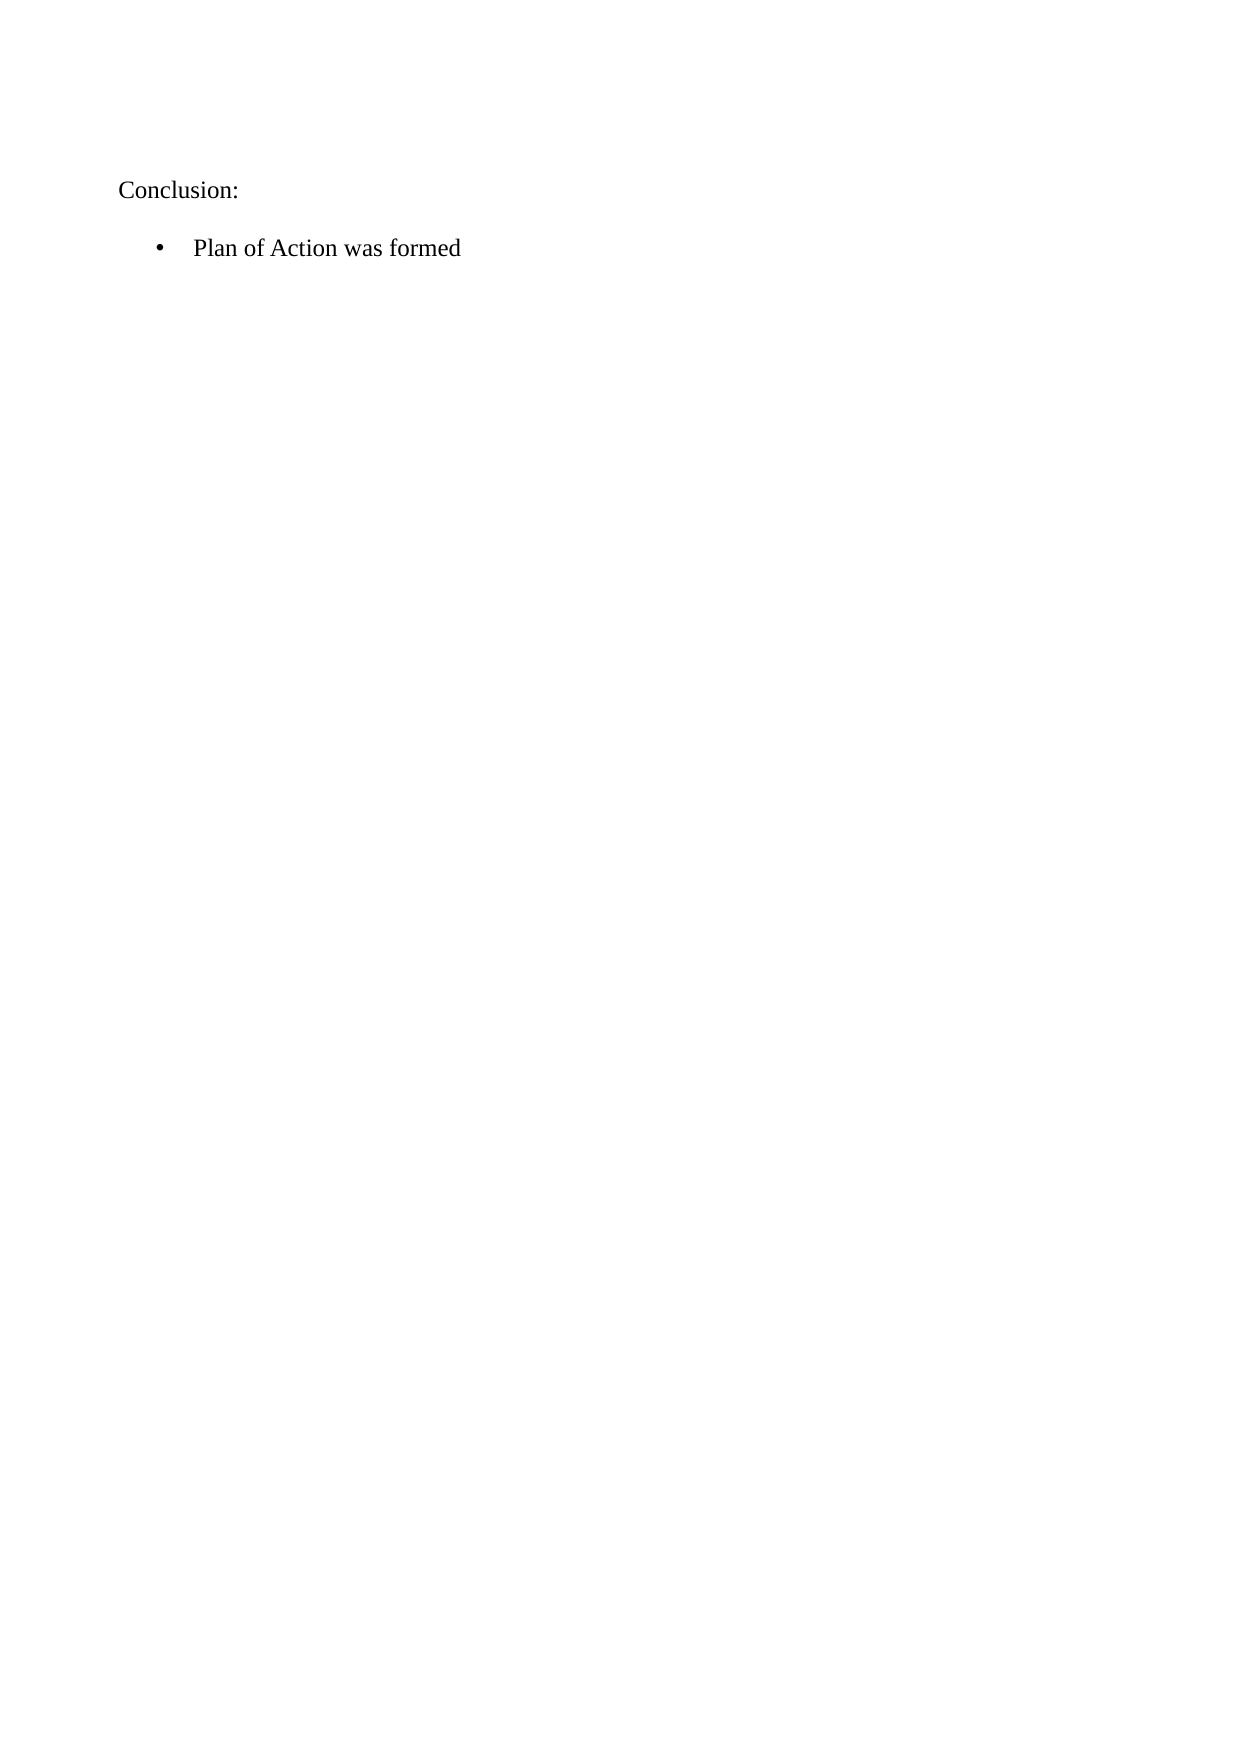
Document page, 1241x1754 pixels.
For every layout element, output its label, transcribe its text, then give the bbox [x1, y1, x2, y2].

text Conclusion: [118, 176, 1122, 204]
list Plan of Action was formed [156, 233, 1122, 262]
